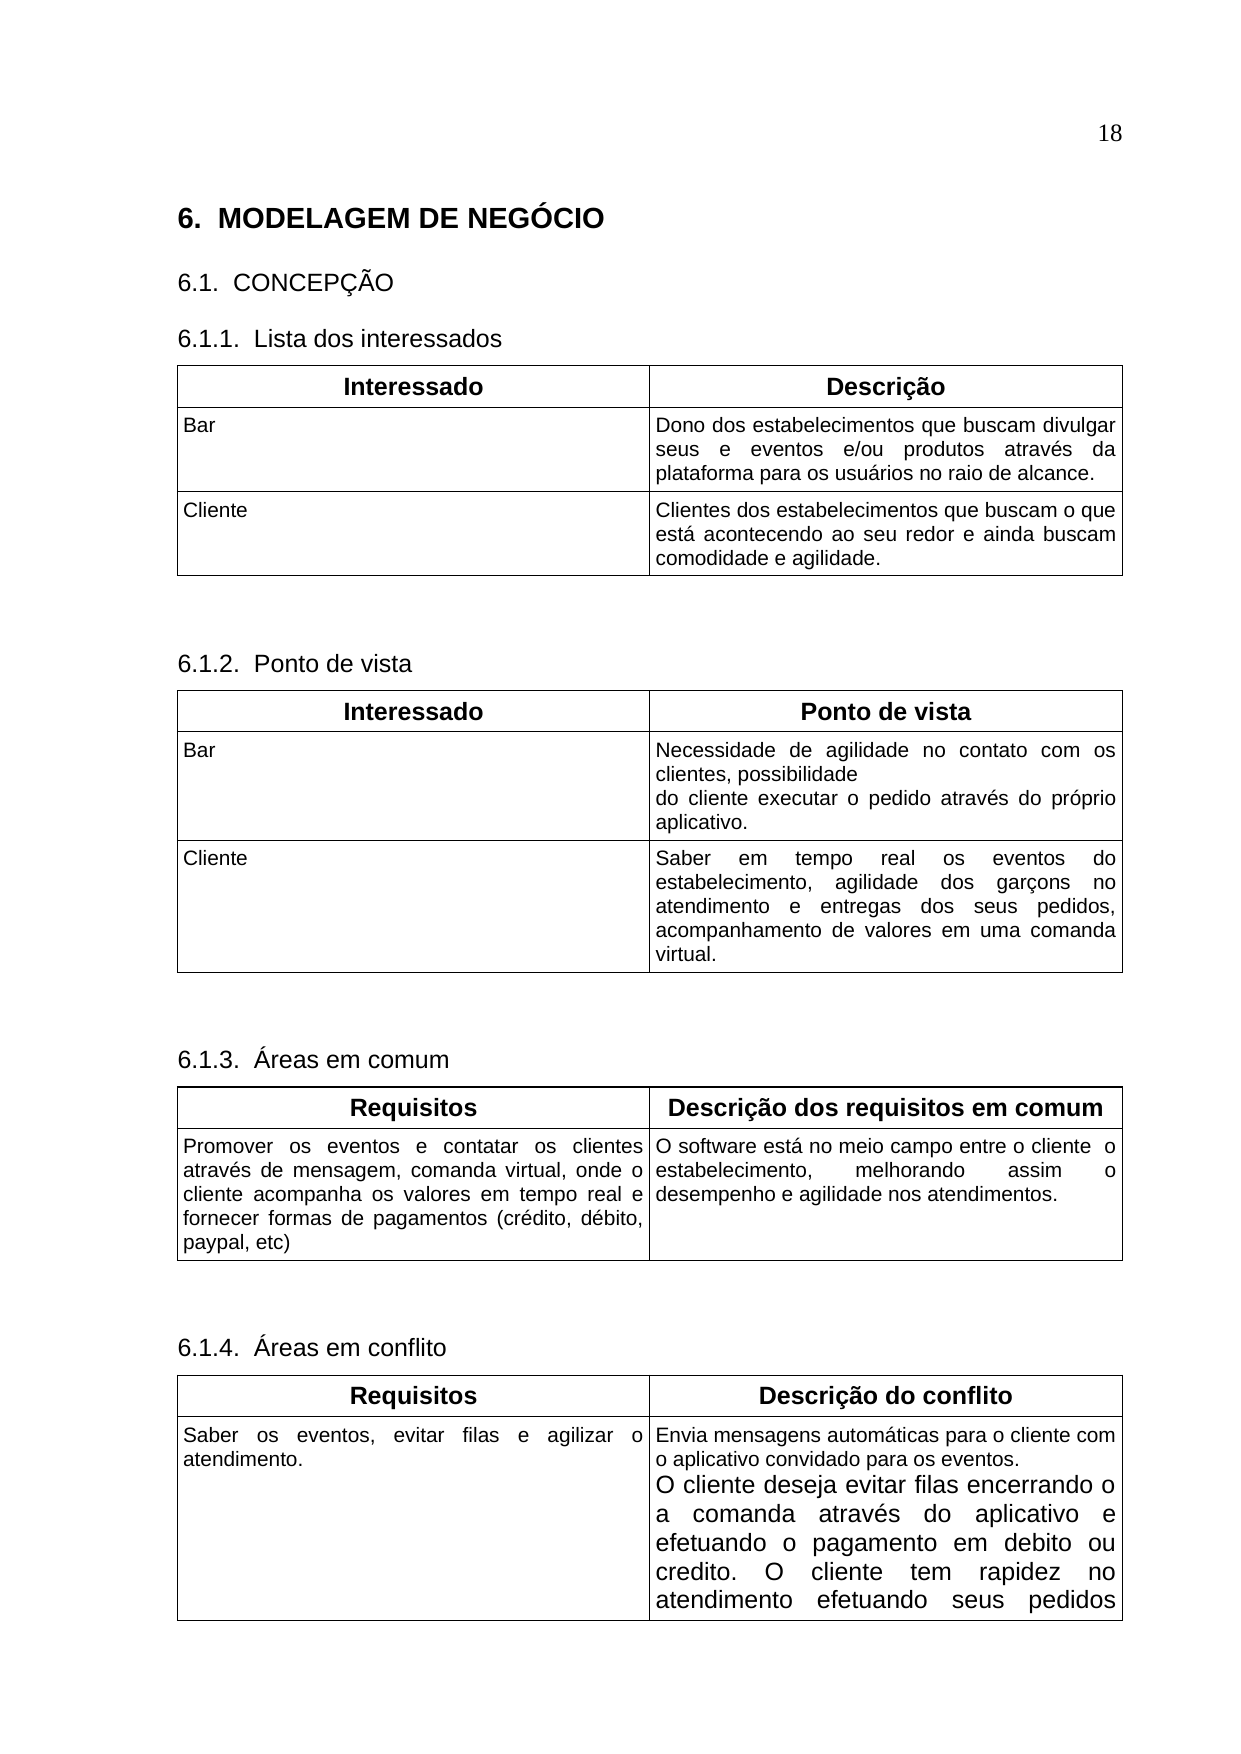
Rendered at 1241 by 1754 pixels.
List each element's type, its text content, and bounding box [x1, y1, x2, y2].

table_cell Envia mensagens automáticas para o cliente com o aplicativo convidado para os eventos. O cliente deseja evitar filas encerrando o a comanda através do aplicativo e efetuando o pagamento em debito ou credito. O cliente tem rapidez no atendimento efetuando seus pedidos [650, 1417, 1122, 1620]
table_cell O software está no meio campo entre o cliente o estabelecimento, melhorando assim o desempenho e agilidade nos atendimentos. [650, 1129, 1122, 1260]
subtitle MODELAGEM DE Negócio [177, 201, 1122, 235]
table_header Descrição do conflito [650, 1376, 1122, 1416]
table_cell Cliente [178, 492, 649, 575]
table_header Descrição [650, 366, 1122, 407]
table_cell Bar [178, 408, 649, 491]
table_header Interessado [178, 691, 649, 731]
table_cell Saber os eventos, evitar filas e agilizar o atendimento. [178, 1417, 649, 1620]
table_cell Clientes dos estabelecimentos que buscam o que está acontecendo ao seu redor e ainda buscam comodidade e agilidade. [650, 492, 1122, 575]
table_cell Bar [178, 732, 649, 839]
table_cell Necessidade de agilidade no contato com os clientes, possibilidade do cliente executar o pedido através do próprio aplicativo. [650, 732, 1122, 839]
table_header Ponto de vista [650, 691, 1122, 731]
table_header Descrição dos requisitos em comum [650, 1088, 1122, 1128]
subtitle Áreas em comum [177, 1045, 1122, 1074]
table_header Requisitos [178, 1376, 649, 1416]
table_cell Promover os eventos e contatar os clientes através de mensagem, comanda virtual, onde o cliente acompanha os valores em tempo real e fornecer formas de pagamentos (crédito, débito, paypal, etc) [178, 1129, 649, 1260]
subtitle Áreas em conflito [177, 1333, 1122, 1362]
table_header Requisitos [178, 1088, 649, 1128]
table_cell Saber em tempo real os eventos do estabelecimento, agilidade dos garçons no atendimento e entregas dos seus pedidos, acompanhamento de valores em uma comanda virtual. [650, 841, 1122, 972]
table_cell Cliente [178, 841, 649, 972]
subtitle Concepção [177, 268, 1122, 297]
subtitle Ponto de vista [177, 649, 1122, 677]
subtitle Lista dos interessados [177, 324, 1122, 353]
table_header Interessado [178, 366, 649, 407]
table_cell Dono dos estabelecimentos que buscam divulgar seus e eventos e/ou produtos através da plataforma para os usuários no raio de alcance. [650, 408, 1122, 491]
